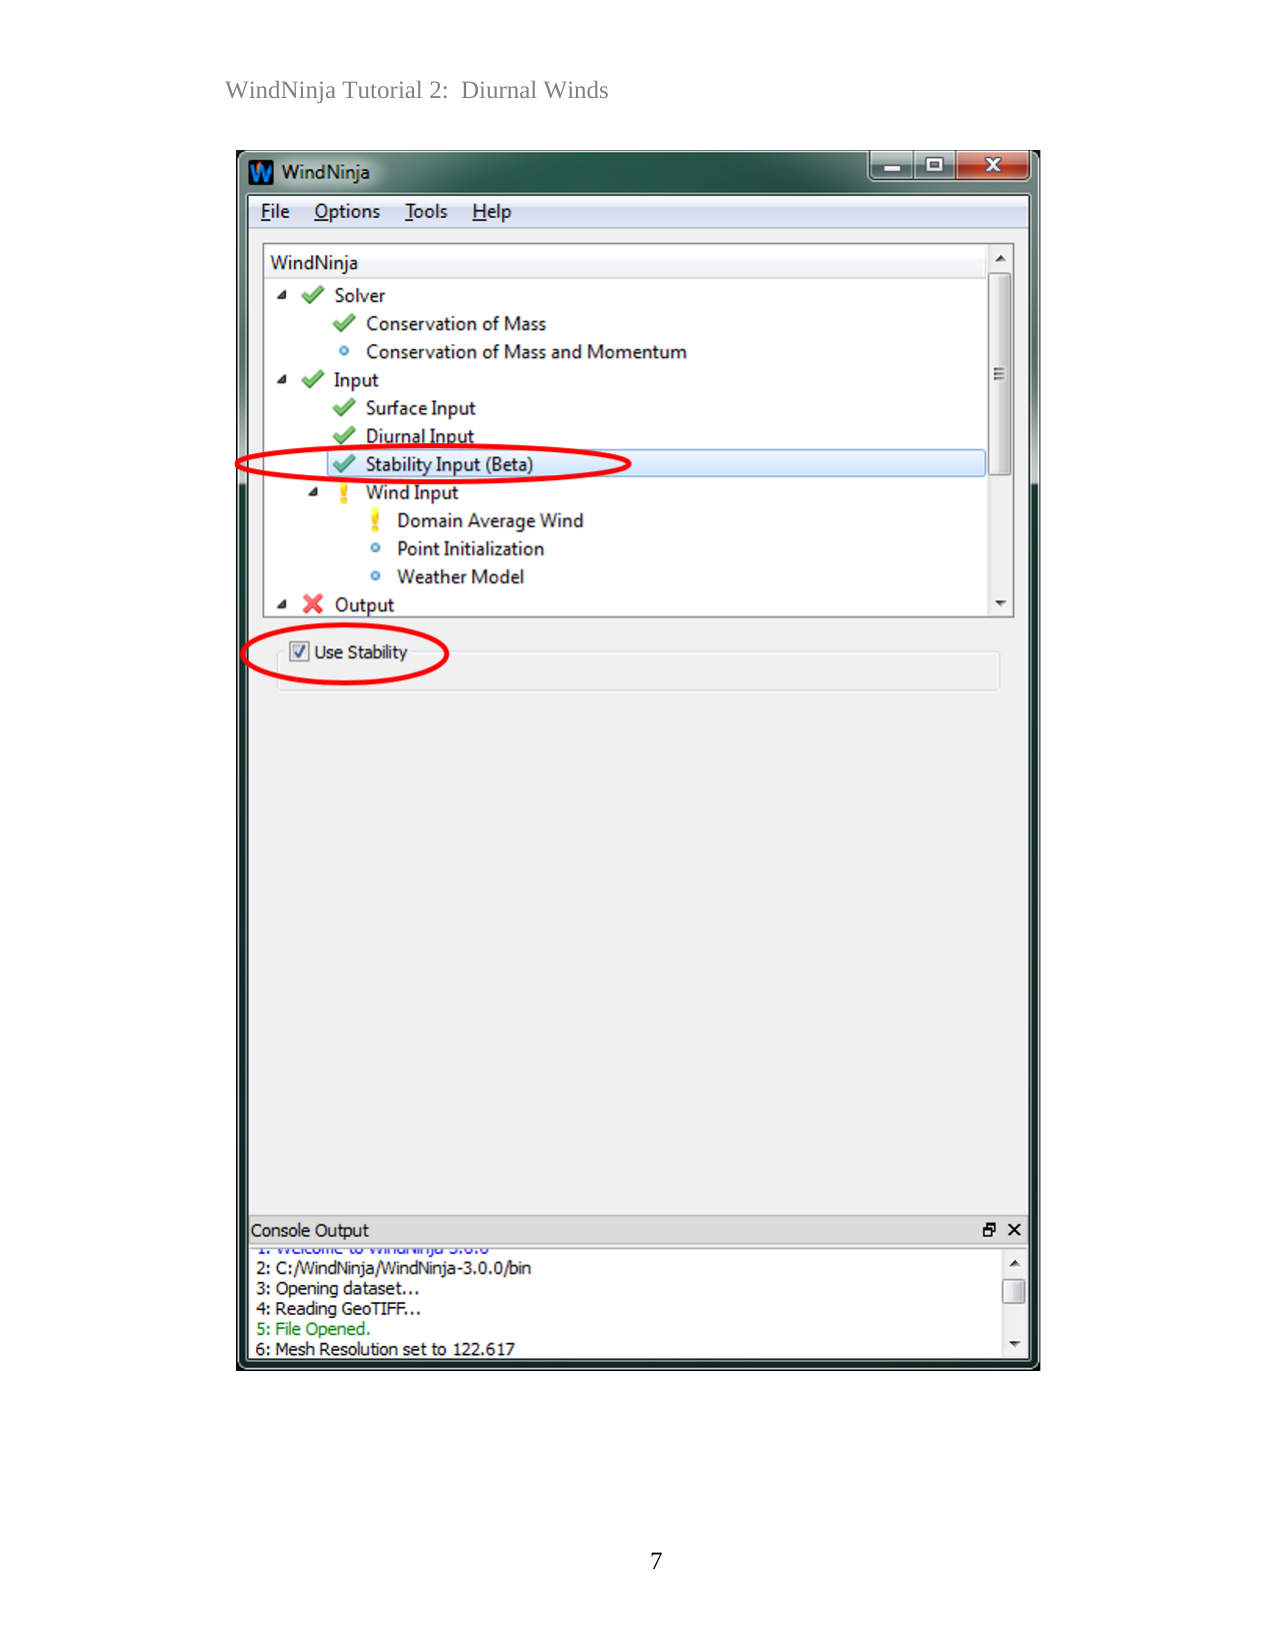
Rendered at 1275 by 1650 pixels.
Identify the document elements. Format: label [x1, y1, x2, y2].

picture [234, 150, 1041, 1371]
